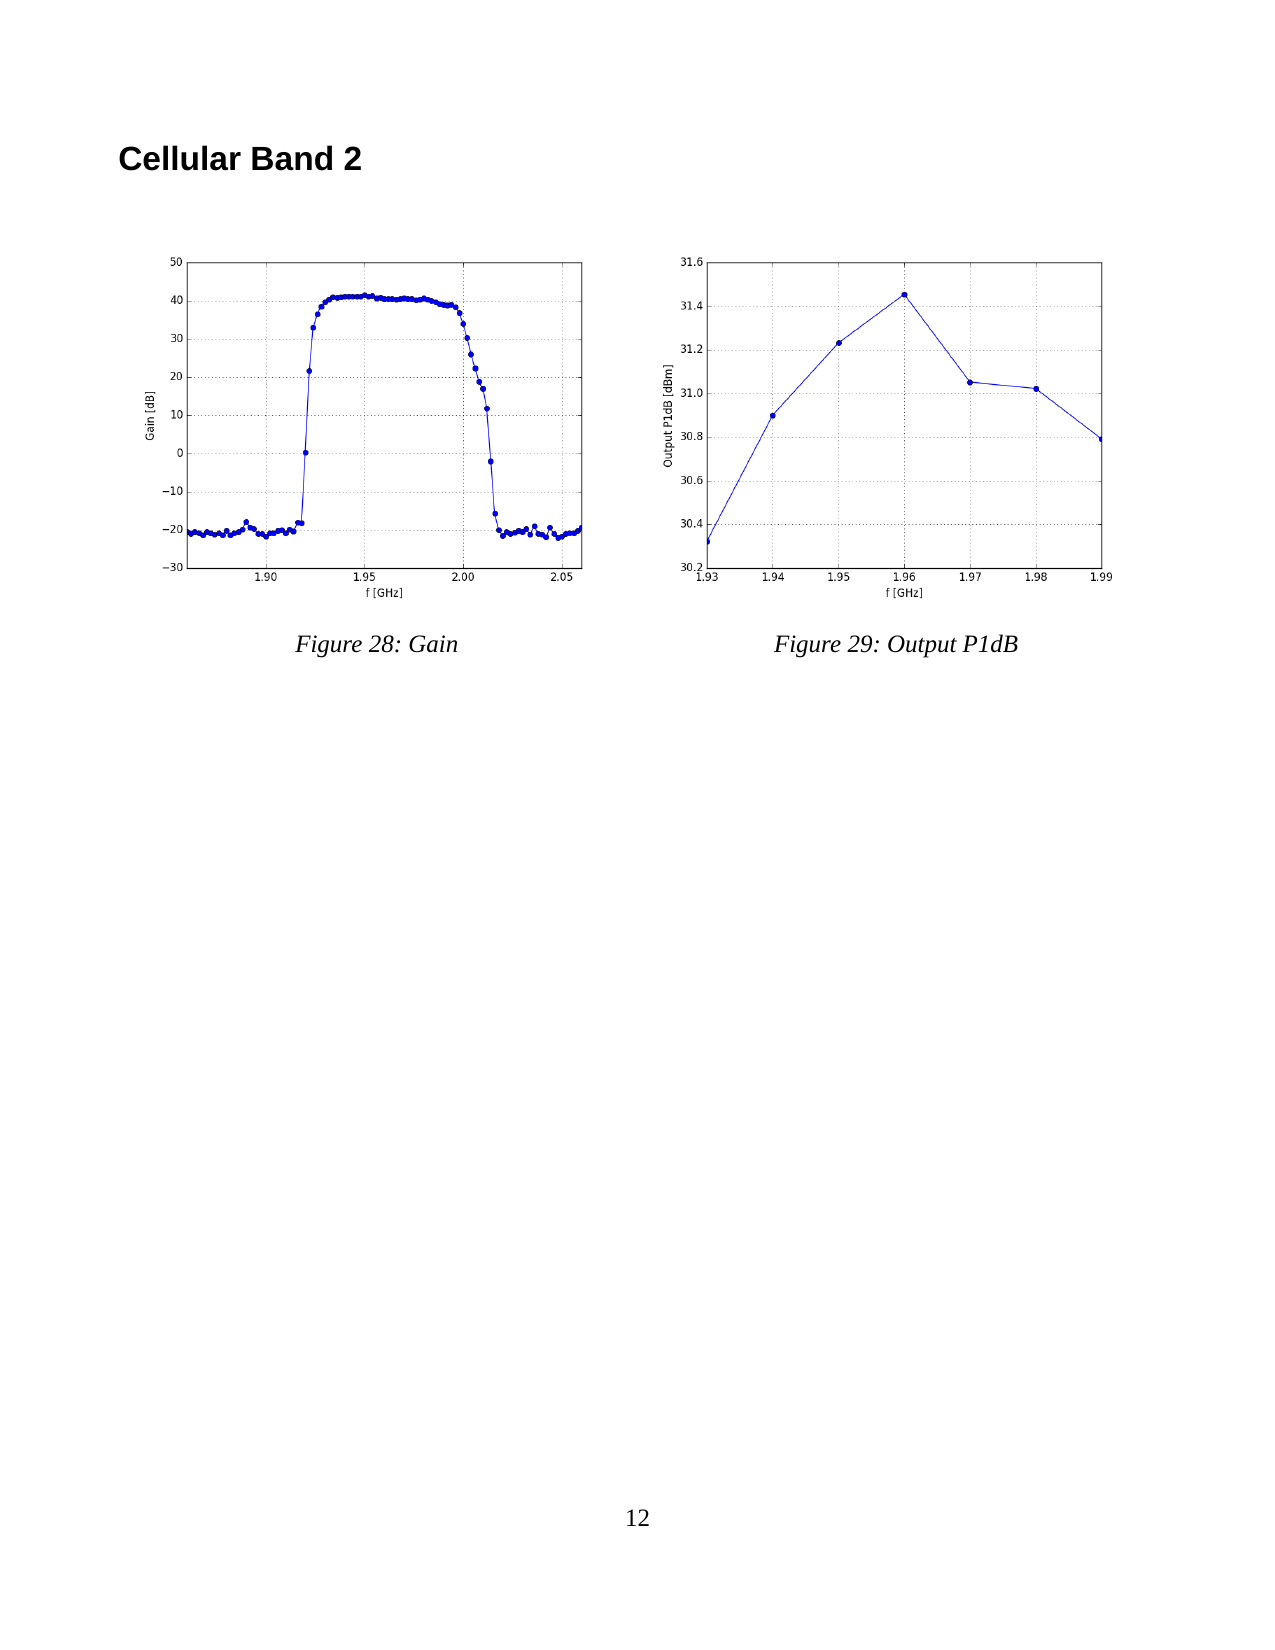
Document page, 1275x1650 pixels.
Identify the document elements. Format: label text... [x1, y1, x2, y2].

picture [643, 224, 1152, 606]
subtitle Cellular Band 2 [118, 139, 1157, 178]
picture [123, 224, 632, 606]
table_cell Figure 29: Output P1dB [638, 611, 1157, 676]
table_cell Figure 28: Gain [118, 611, 637, 676]
table_header [118, 219, 637, 611]
table_header [638, 219, 1157, 611]
